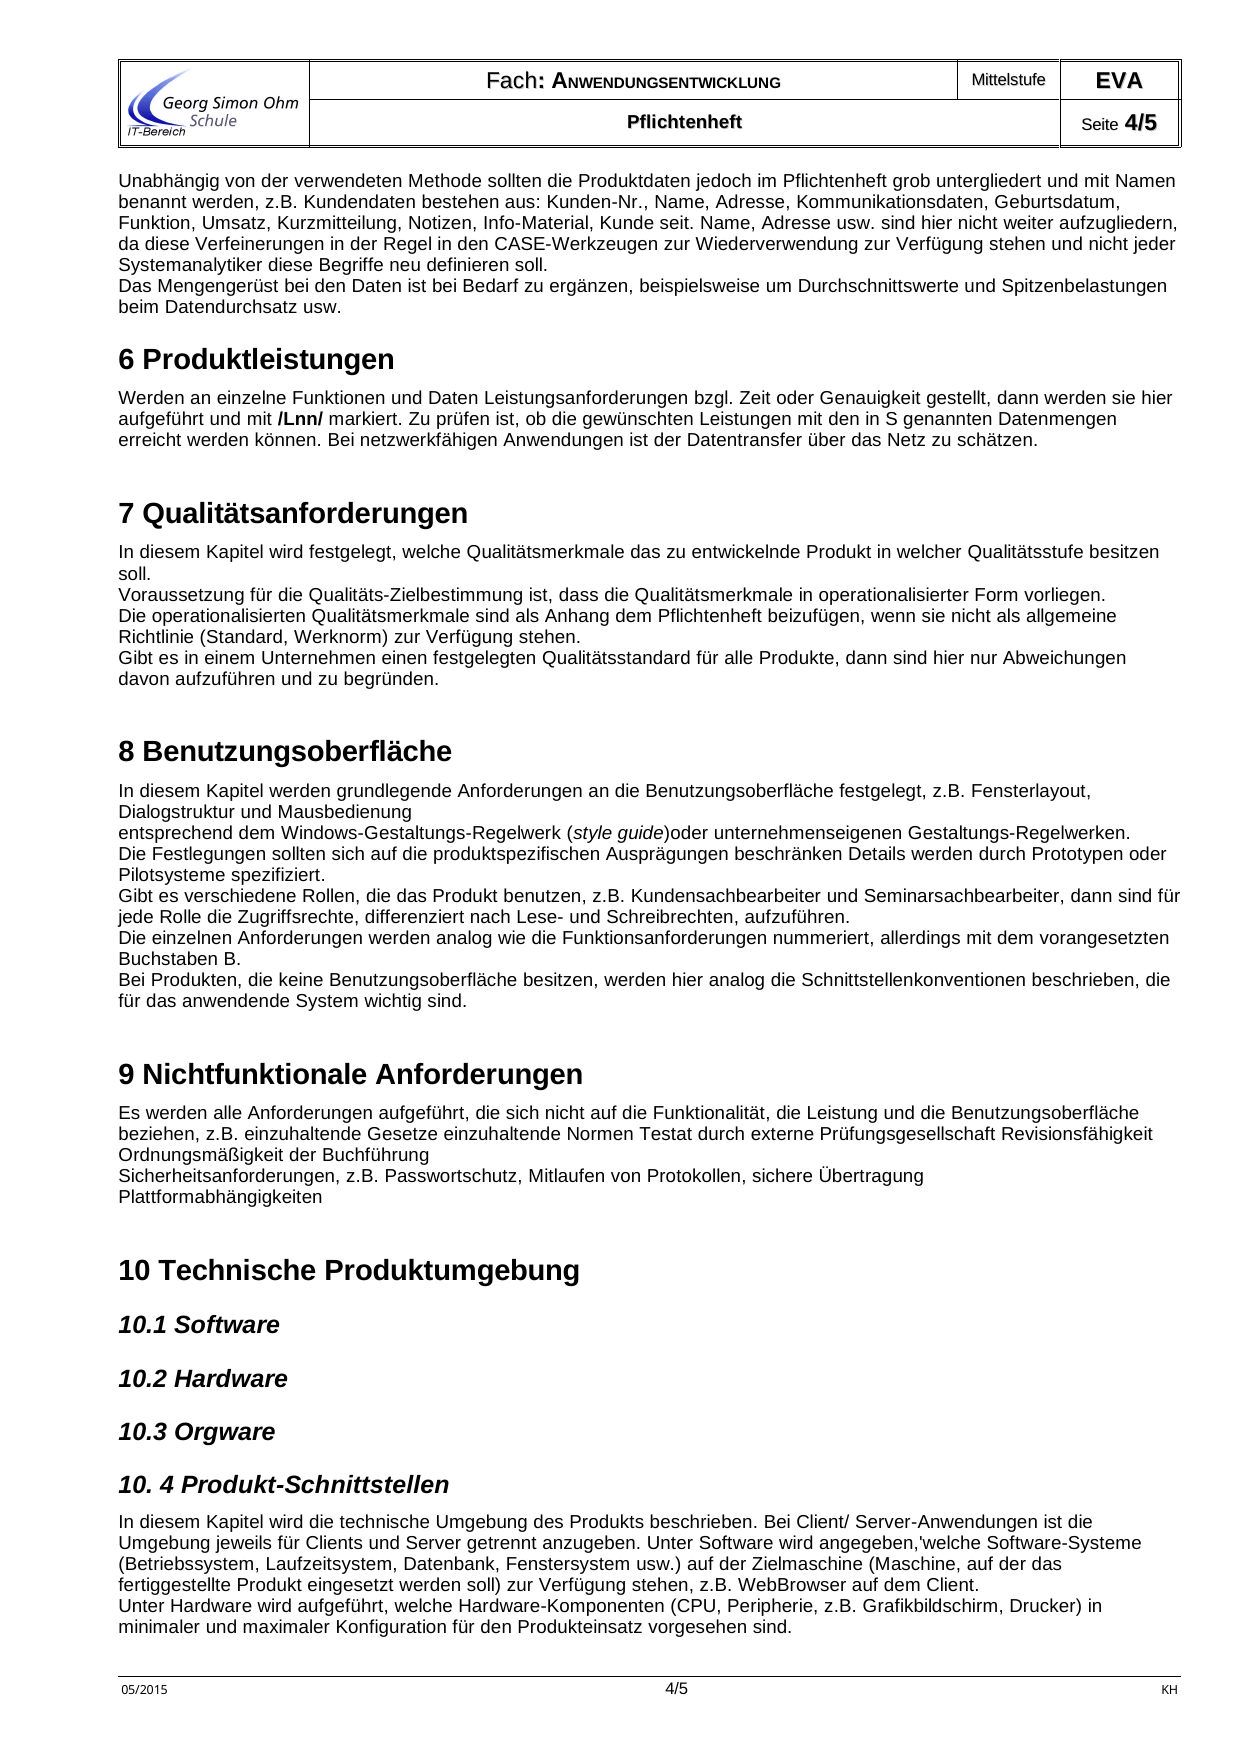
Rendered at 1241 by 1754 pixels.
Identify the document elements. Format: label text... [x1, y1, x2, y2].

text Die operationalisierten Qualitätsmerkmale sind als Anhang dem Pflichtenheft beizufügen, wenn sie nicht als allgemeine Richtlinie (Standard, Werknorm) zur Verfügung stehen. [118, 605, 1181, 647]
text entsprechend dem Windows-Gestaltungs-Regelwerk (style guide)oder unternehmenseigenen Gestaltungs-Regelwerken. [118, 822, 1181, 843]
text Das Mengengerüst bei den Daten ist bei Bedarf zu ergänzen, beispielsweise um Durchschnittswerte und Spitzenbelastungen beim Datendurchsatz usw. [118, 276, 1181, 318]
text Unter Hardware wird aufgeführt, welche Hardware-Komponenten (CPU, Peripherie, z.B. Grafikbildschirm, Drucker) in minimaler und maximaler Konfiguration für den Produkteinsatz vorgesehen sind. [118, 1595, 1181, 1637]
subtitle 7 Qualitätsanforderungen [118, 497, 1181, 529]
text Unabhängig von der verwendeten Methode sollten die Produktdaten jedoch im Pflichtenheft grob untergliedert und mit Namen benannt werden, z.B. Kundendaten bestehen aus: Kunden-Nr., Name, Adresse, Kommunikationsdaten, Geburtsdatum, Funktion, Umsatz, Kurzmitteilung, Notizen, Info-Material, Kunde seit. Name, Adresse usw. sind hier nicht weiter aufzugliedern, da diese Verfeinerungen in der Regel in den CASE-Werkzeugen zur Wiederverwendung zur Verfügung stehen und nicht jeder Systemanalytiker diese Begriffe neu definieren soll. [118, 170, 1181, 276]
text Die einzelnen Anforderungen werden analog wie die Funktionsanforderungen nummeriert, allerdings mit dem vorangesetzten Buchstaben B. [118, 927, 1181, 969]
text In diesem Kapitel werden grundlegende Anforderungen an die Benutzungsoberfläche festgelegt, z.B. Fensterlayout, Dialogstruktur und Mausbedienung [118, 780, 1181, 822]
text Plattformabhängigkeiten [118, 1187, 1181, 1208]
text Ordnungsmäßigkeit der Buchführung [118, 1145, 1181, 1166]
subtitle 10.1 Software [118, 1311, 1181, 1339]
text Die Festlegungen sollten sich auf die produktspezifischen Ausprägungen beschränken Details werden durch Prototypen oder Pilotsysteme spezifiziert. [118, 843, 1181, 885]
text Werden an einzelne Funktionen und Daten Leistungsanforderungen bzgl. Zeit oder Genauigkeit gestellt, dann werden sie hier aufgeführt und mit /Lnn/ markiert. Zu prüfen ist, ob die gewünschten Leistungen mit den in S genannten Datenmengen erreicht werden können. Bei netzwerkfähigen Anwendungen ist der Datentransfer über das Netz zu schätzen. [118, 388, 1181, 451]
text Bei Produkten, die keine Benutzungsoberfläche besitzen, werden hier analog die Schnittstellenkonventionen beschrieben, die für das anwendende System wichtig sind. [118, 969, 1181, 1012]
text Es werden alle Anforderungen aufgeführt, die sich nicht auf die Funktionalität, die Leistung und die Benutzungsoberfläche beziehen, z.B. einzuhaltende Gesetze einzuhaltende Normen Testat durch externe Prüfungsgesellschaft Revisionsfähigkeit [118, 1103, 1181, 1145]
subtitle 10 Technische Produktumgebung [118, 1254, 1181, 1286]
subtitle 8 Benutzungsoberfläche [118, 735, 1181, 768]
subtitle 9 Nichtfunktionale Anforderungen [118, 1058, 1181, 1090]
text Voraussetzung für die Qualitäts-Zielbestimmung ist, dass die Qualitätsmerkmale in operationalisierter Form vorliegen. [118, 584, 1181, 605]
text Sicherheitsanforderungen, z.B. Passwortschutz, Mitlaufen von Protokollen, sichere Übertragung [118, 1166, 1181, 1187]
text In diesem Kapitel wird festgelegt, welche Qualitätsmerkmale das zu entwickelnde Produkt in welcher Qualitätsstufe besitzen soll. [118, 542, 1181, 584]
picture [126, 67, 304, 140]
text In diesem Kapitel wird die technische Umgebung des Produkts beschrieben. Bei Client/ Server-Anwendungen ist die Umgebung jeweils für Clients und Server getrennt anzugeben. Unter Software wird angegeben,'welche Software-Systeme (Betriebssystem, Laufzeitsystem, Datenbank, Fenstersystem usw.) auf der Zielmaschine (Maschine, auf der das fertiggestellte Produkt eingesetzt werden soll) zur Verfügung stehen, z.B. WebBrowser auf dem Client. [118, 1511, 1181, 1595]
subtitle 10.3 Orgware [118, 1417, 1181, 1446]
text Gibt es verschiedene Rollen, die das Produkt benutzen, z.B. Kundensachbearbeiter und Seminarsachbearbeiter, dann sind für jede Rolle die Zugriffsrechte, differenziert nach Lese- und Schreibrechten, aufzuführen. [118, 885, 1181, 927]
subtitle 6 Produktleistungen [118, 343, 1181, 375]
subtitle 10.2 Hardware [118, 1364, 1181, 1392]
subtitle 10. 4 Produkt-Schnittstellen [118, 1471, 1181, 1498]
text Gibt es in einem Unternehmen einen festgelegten Qualitätsstandard für alle Produkte, dann sind hier nur Abweichungen davon aufzuführen und zu begründen. [118, 647, 1181, 689]
